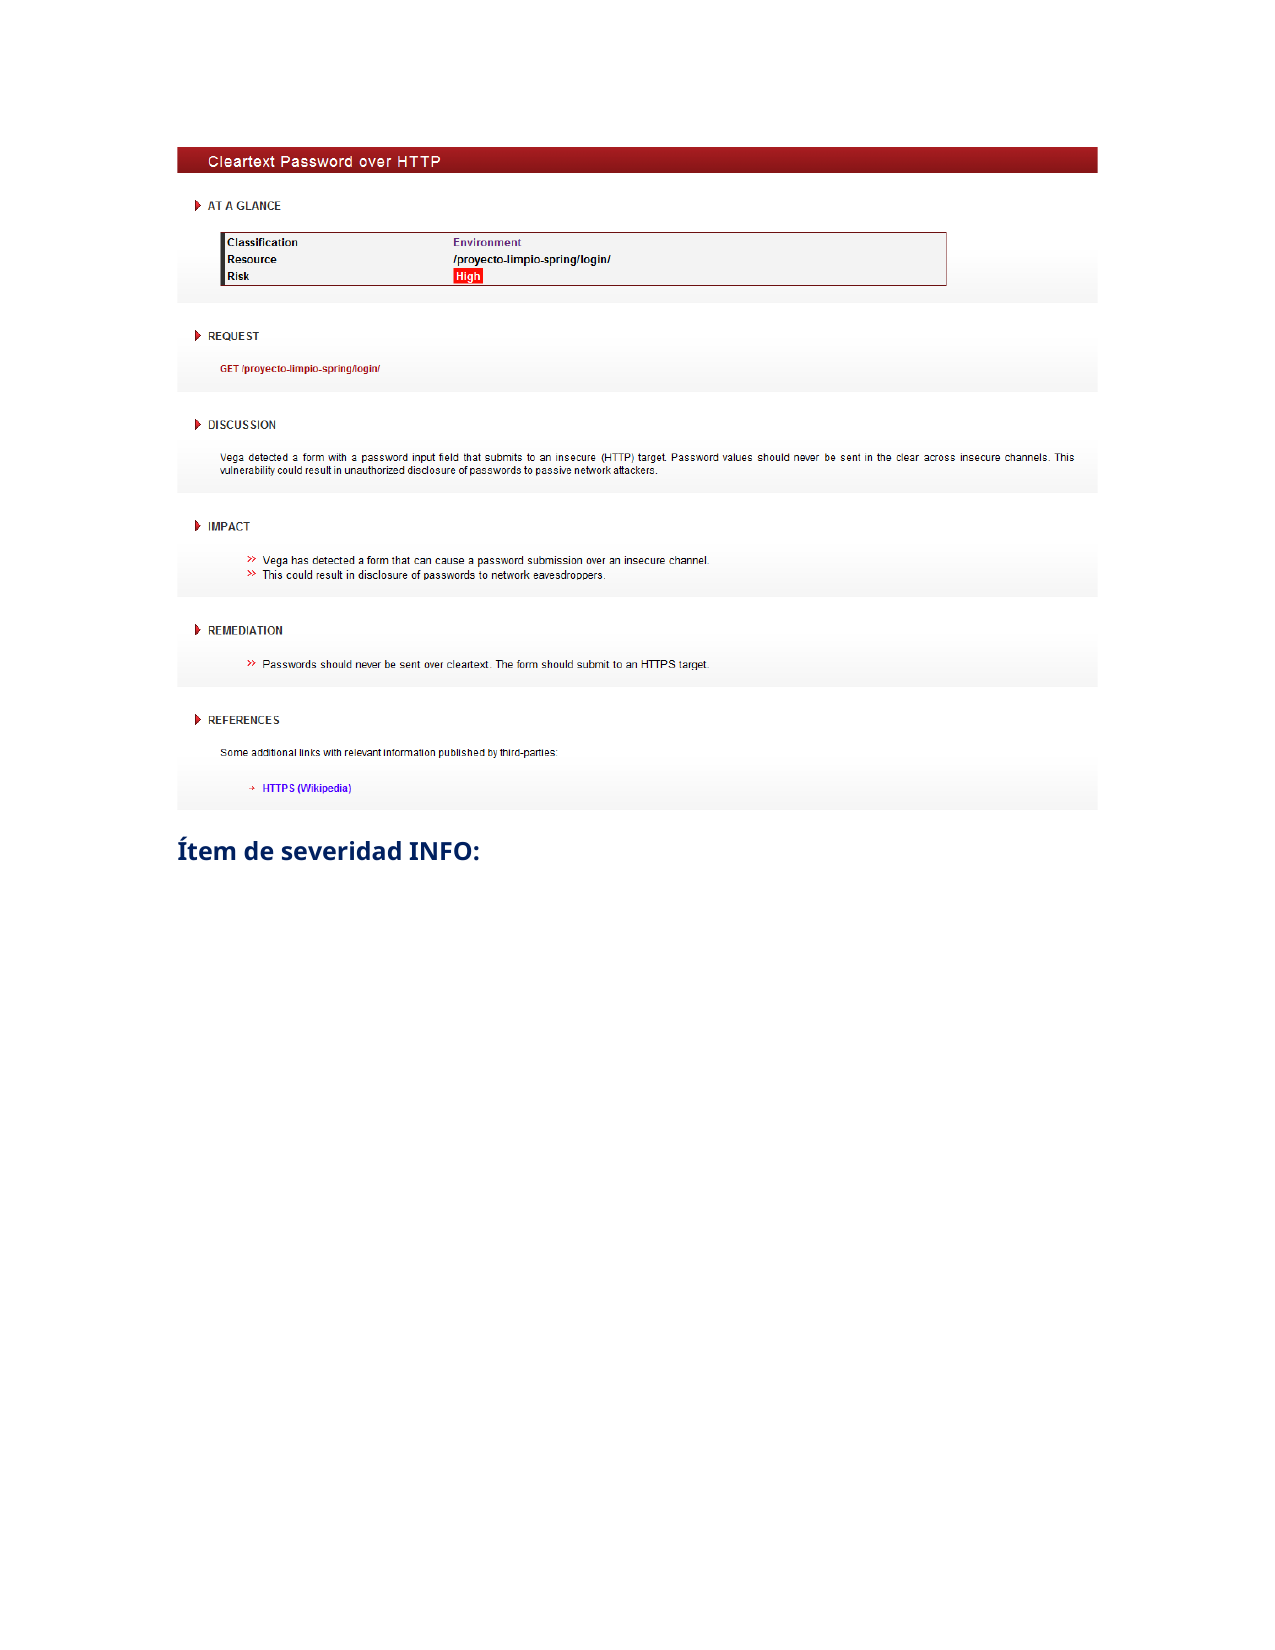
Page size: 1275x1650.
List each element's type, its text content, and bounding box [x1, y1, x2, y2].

text Ítem de severidad INFO: [177, 833, 1098, 867]
